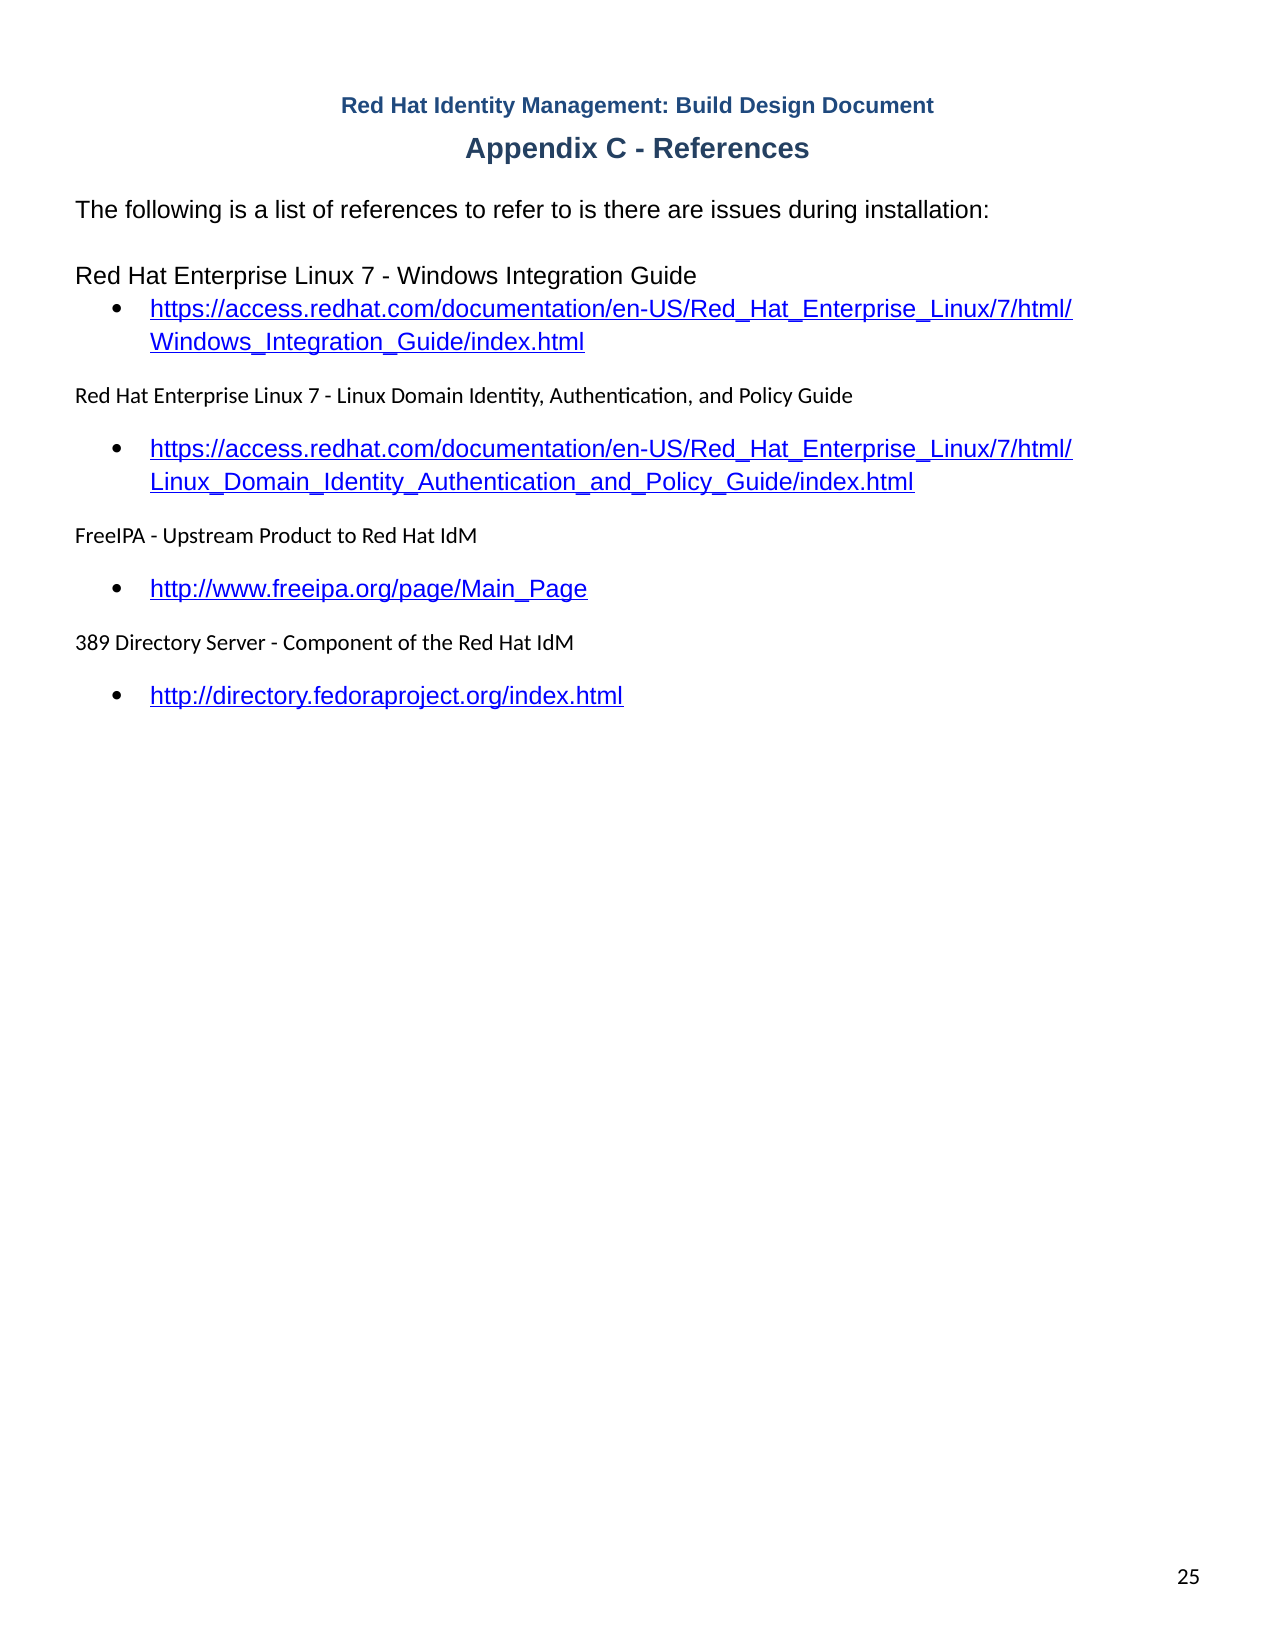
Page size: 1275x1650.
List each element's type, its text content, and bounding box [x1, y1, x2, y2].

text 389 Directory Server - Component of the Red Hat IdM [75, 628, 1200, 656]
subtitle Appendix C - References [75, 131, 1200, 165]
list http://directory.fedoraproject.org/index.html [112, 681, 1200, 710]
text Red Hat Enterprise Linux 7 - Linux Domain Identity, Authentication, and Policy Guide [75, 381, 1200, 409]
list The following is a list of references to refer to is there are issues during installation: [75, 195, 1200, 224]
list https://access.redhat.com/documentation/en-US/Red_Hat_Enterprise_Linux/7/html/Linux_Domain_Identity_Authentication_and_Policy_Guide/index.html [112, 434, 1200, 496]
list Red Hat Enterprise Linux 7 - Windows Integration Guide [75, 261, 1200, 290]
list http://www.freeipa.org/page/Main_Page [112, 574, 1200, 603]
text FreeIPA - Upstream Product to Red Hat IdM [75, 521, 1200, 549]
list https://access.redhat.com/documentation/en-US/Red_Hat_Enterprise_Linux/7/html/Windows_Integration_Guide/index.html [112, 294, 1200, 356]
